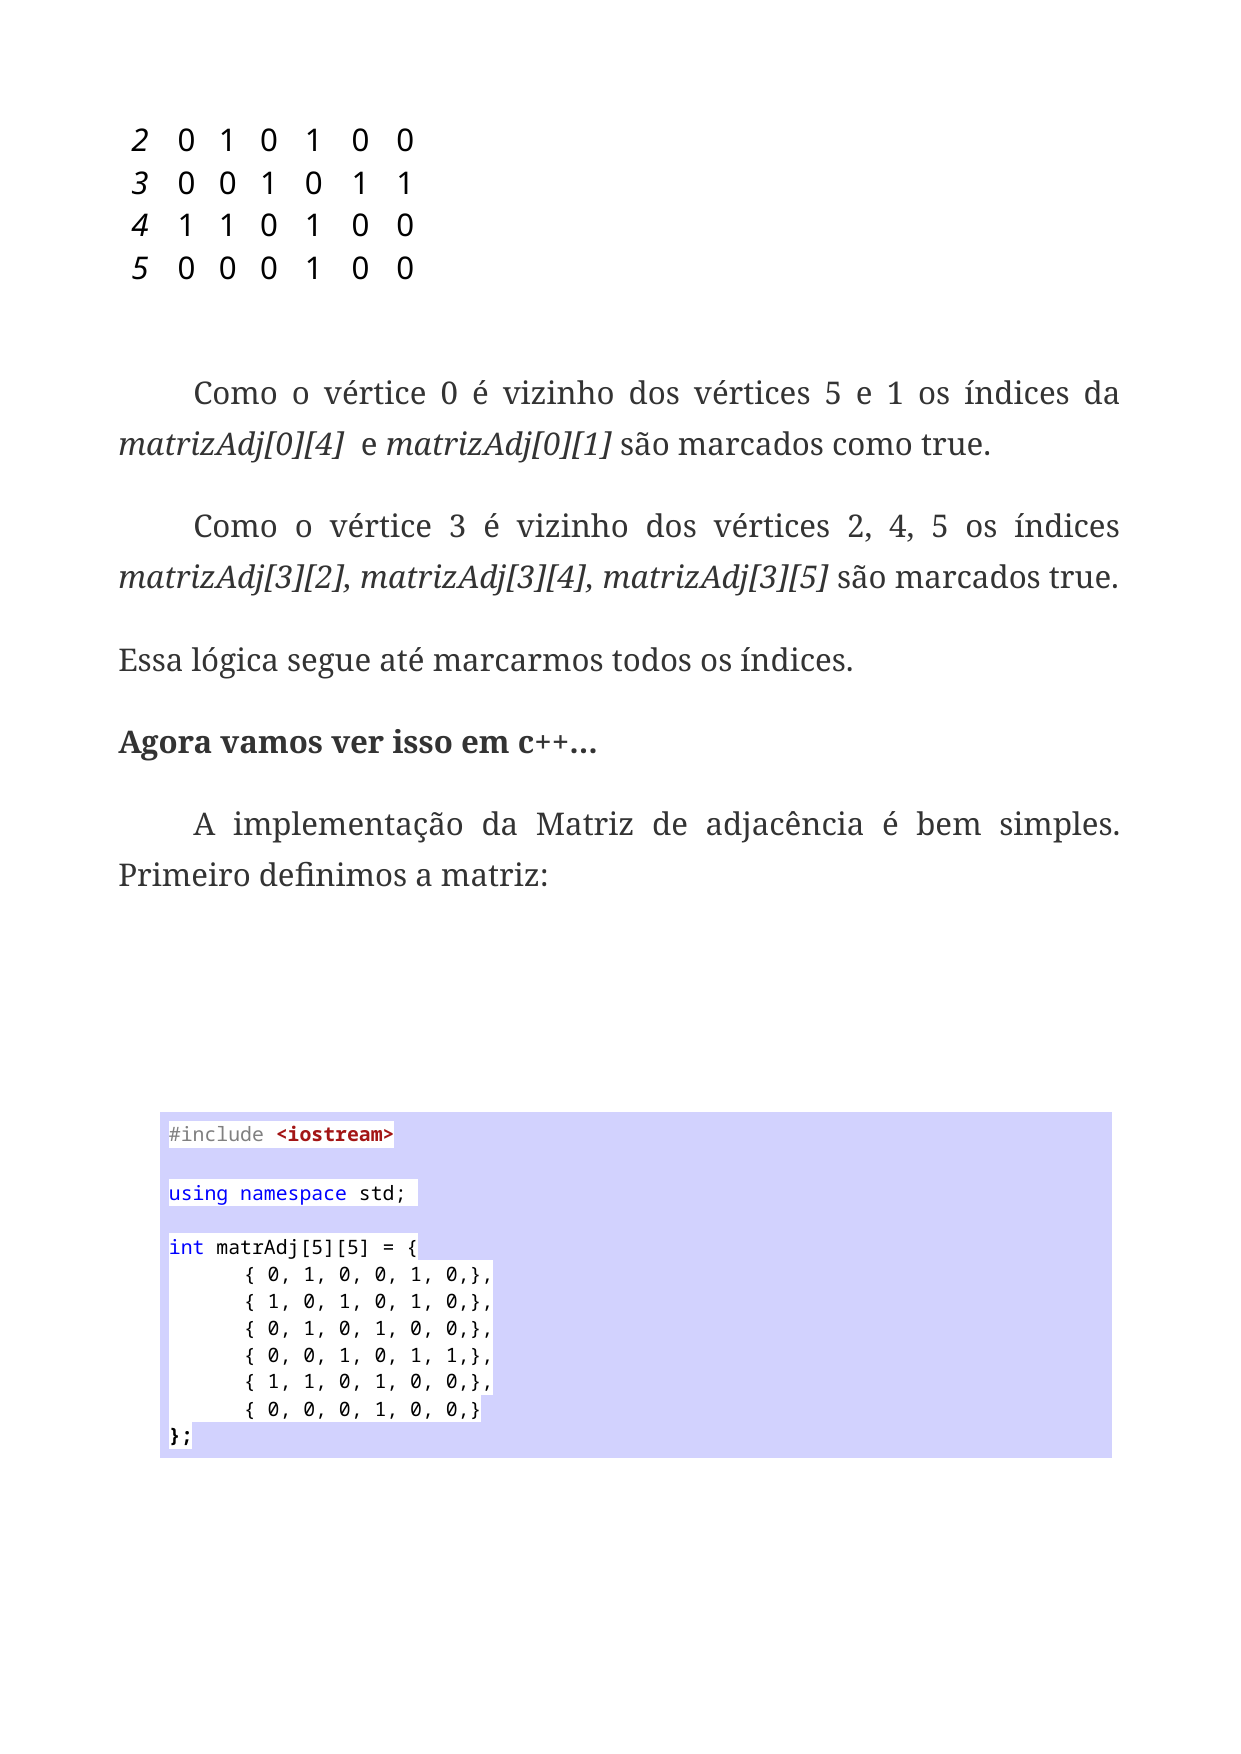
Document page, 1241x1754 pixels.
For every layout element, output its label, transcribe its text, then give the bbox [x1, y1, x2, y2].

table_cell 0 [248, 118, 290, 161]
text }; [169, 1422, 1103, 1449]
text { 0, 1, 0, 1, 0, 0,}, [169, 1314, 1103, 1341]
table_cell 0 [337, 203, 384, 246]
table_cell 0 [207, 246, 248, 288]
table_cell 3 [118, 161, 165, 203]
table_cell 5 [118, 246, 165, 288]
table_cell 0 [337, 118, 384, 161]
table_cell 0 [384, 246, 426, 288]
table_cell 2 [118, 118, 165, 161]
table_cell 1 [165, 203, 207, 246]
text int matrAdj[5][5] = { [169, 1233, 1103, 1260]
table_cell 1 [248, 161, 290, 203]
table_cell 1 [207, 203, 248, 246]
table_cell 1 [337, 161, 384, 203]
text Como o vértice 0 é vizinho dos vértices 5 e 1 os índices da matrizAdj[0][4] e matrizAdj[0][1] são marcados como true. [118, 371, 1122, 464]
text { 0, 1, 0, 0, 1, 0,}, [169, 1260, 1103, 1287]
text { 0, 0, 1, 0, 1, 1,}, [169, 1341, 1103, 1368]
table_cell 0 [165, 246, 207, 288]
table_cell 0 [337, 246, 384, 288]
text Como o vértice 3 é vizinho dos vértices 2, 4, 5 os índices matrizAdj[3][2], matrizAdj[3][4], matrizAdj[3][5] são marcados true. [118, 504, 1122, 598]
text #include <iostream> [169, 1121, 1103, 1148]
table_cell 1 [290, 246, 337, 288]
text A implementação da Matriz de adjacência é bem simples. Primeiro definimos a matriz: [118, 802, 1122, 896]
text { 1, 1, 0, 1, 0, 0,}, [169, 1368, 1103, 1395]
table_cell 0 [290, 161, 337, 203]
text Agora vamos ver isso em c++… [118, 720, 1122, 762]
table_cell 0 [165, 161, 207, 203]
table_cell 0 [207, 161, 248, 203]
table_cell 1 [384, 161, 426, 203]
text { 1, 0, 1, 0, 1, 0,}, [169, 1287, 1103, 1314]
table_cell 1 [290, 118, 337, 161]
table_cell 4 [118, 203, 165, 246]
table_cell 0 [165, 118, 207, 161]
text { 0, 0, 0, 1, 0, 0,} [169, 1395, 1103, 1422]
table_cell 0 [248, 246, 290, 288]
table_cell 0 [248, 203, 290, 246]
table_cell 0 [384, 118, 426, 161]
text Essa lógica segue até marcarmos todos os índices. [118, 637, 1122, 680]
table_cell 1 [207, 118, 248, 161]
text using namespace std; [169, 1179, 1103, 1206]
table_cell 1 [290, 203, 337, 246]
table_cell 0 [384, 203, 426, 246]
